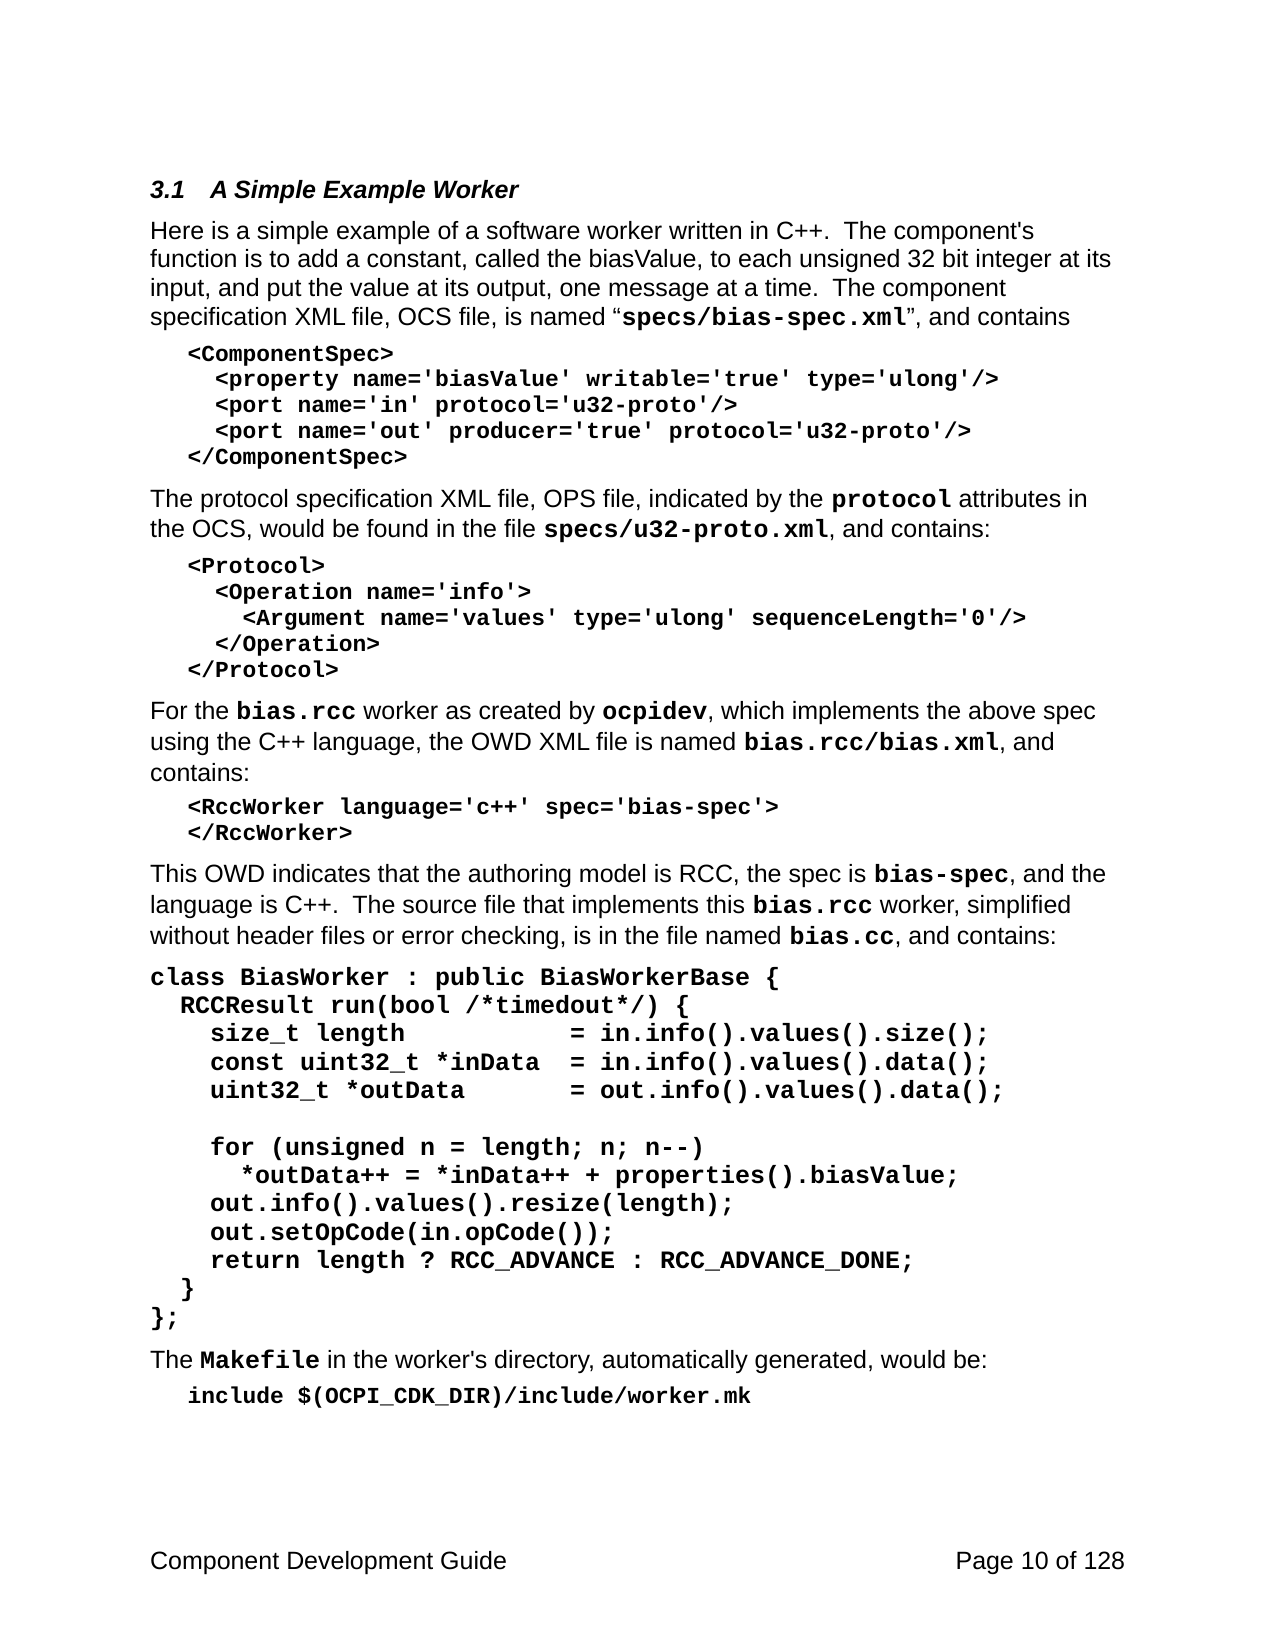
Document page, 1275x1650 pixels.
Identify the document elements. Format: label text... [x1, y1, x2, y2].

text The protocol specification XML file, OPS file, indicated by the protocol attributes in the OCS, would be found in the file specs/u32-proto.xml, and contains: [150, 483, 1125, 545]
text include $(OCPI_CDK_DIR)/include/worker.mk [187, 1384, 1125, 1410]
text <RccWorker language='c++' spec='bias-spec'> </RccWorker> [187, 796, 1125, 847]
text class BiasWorker : public BiasWorkerBase { RCCResult run(bool /*timedout*/) { size_t length = in.info().values().size(); const uint32_t *inData = in.info().values().data(); uint32_t *outData = out.info().values().data(); for (unsigned n = length; n; n--) *outData++ = *inData++ + properties().biasValue; out.info().values().resize(length); out.setOpCode(in.opCode()); return length ? RCC_ADVANCE : RCC_ADVANCE_DONE; } }; [150, 964, 1125, 1333]
text <ComponentSpec> <property name='biasValue' writable='true' type='ulong'/> <port name='in' protocol='u32-proto'/> <port name='out' producer='true' protocol='u32-proto'/> </ComponentSpec> [187, 342, 1125, 472]
text Here is a simple example of a software worker written in C++. The component's function is to add a constant, called the biasValue, to each unsigned 32 bit integer at its input, and put the value at its output, one message at a time. The component specification XML file, OCS file, is named “specs/bias-spec.xml”, and contains [150, 216, 1125, 333]
text For the bias.rcc worker as created by ocpidev, which implements the above spec using the C++ language, the OWD XML file is named bias.rcc/bias.xml, and contains: [150, 696, 1125, 787]
text <Protocol> <Operation name='info'> <Argument name='values' type='ulong' sequenceLength='0'/> </Operation> </Protocol> [187, 554, 1125, 684]
text This OWD indicates that the authoring model is RCC, the spec is bias-spec, and the language is C++. The source file that implements this bias.rcc worker, simplified without header files or error checking, is in the file named bias.cc, and contains: [150, 859, 1125, 952]
text The Makefile in the worker's directory, automatically generated, would be: [150, 1344, 1125, 1376]
subtitle A Simple Example Worker [150, 175, 1125, 204]
